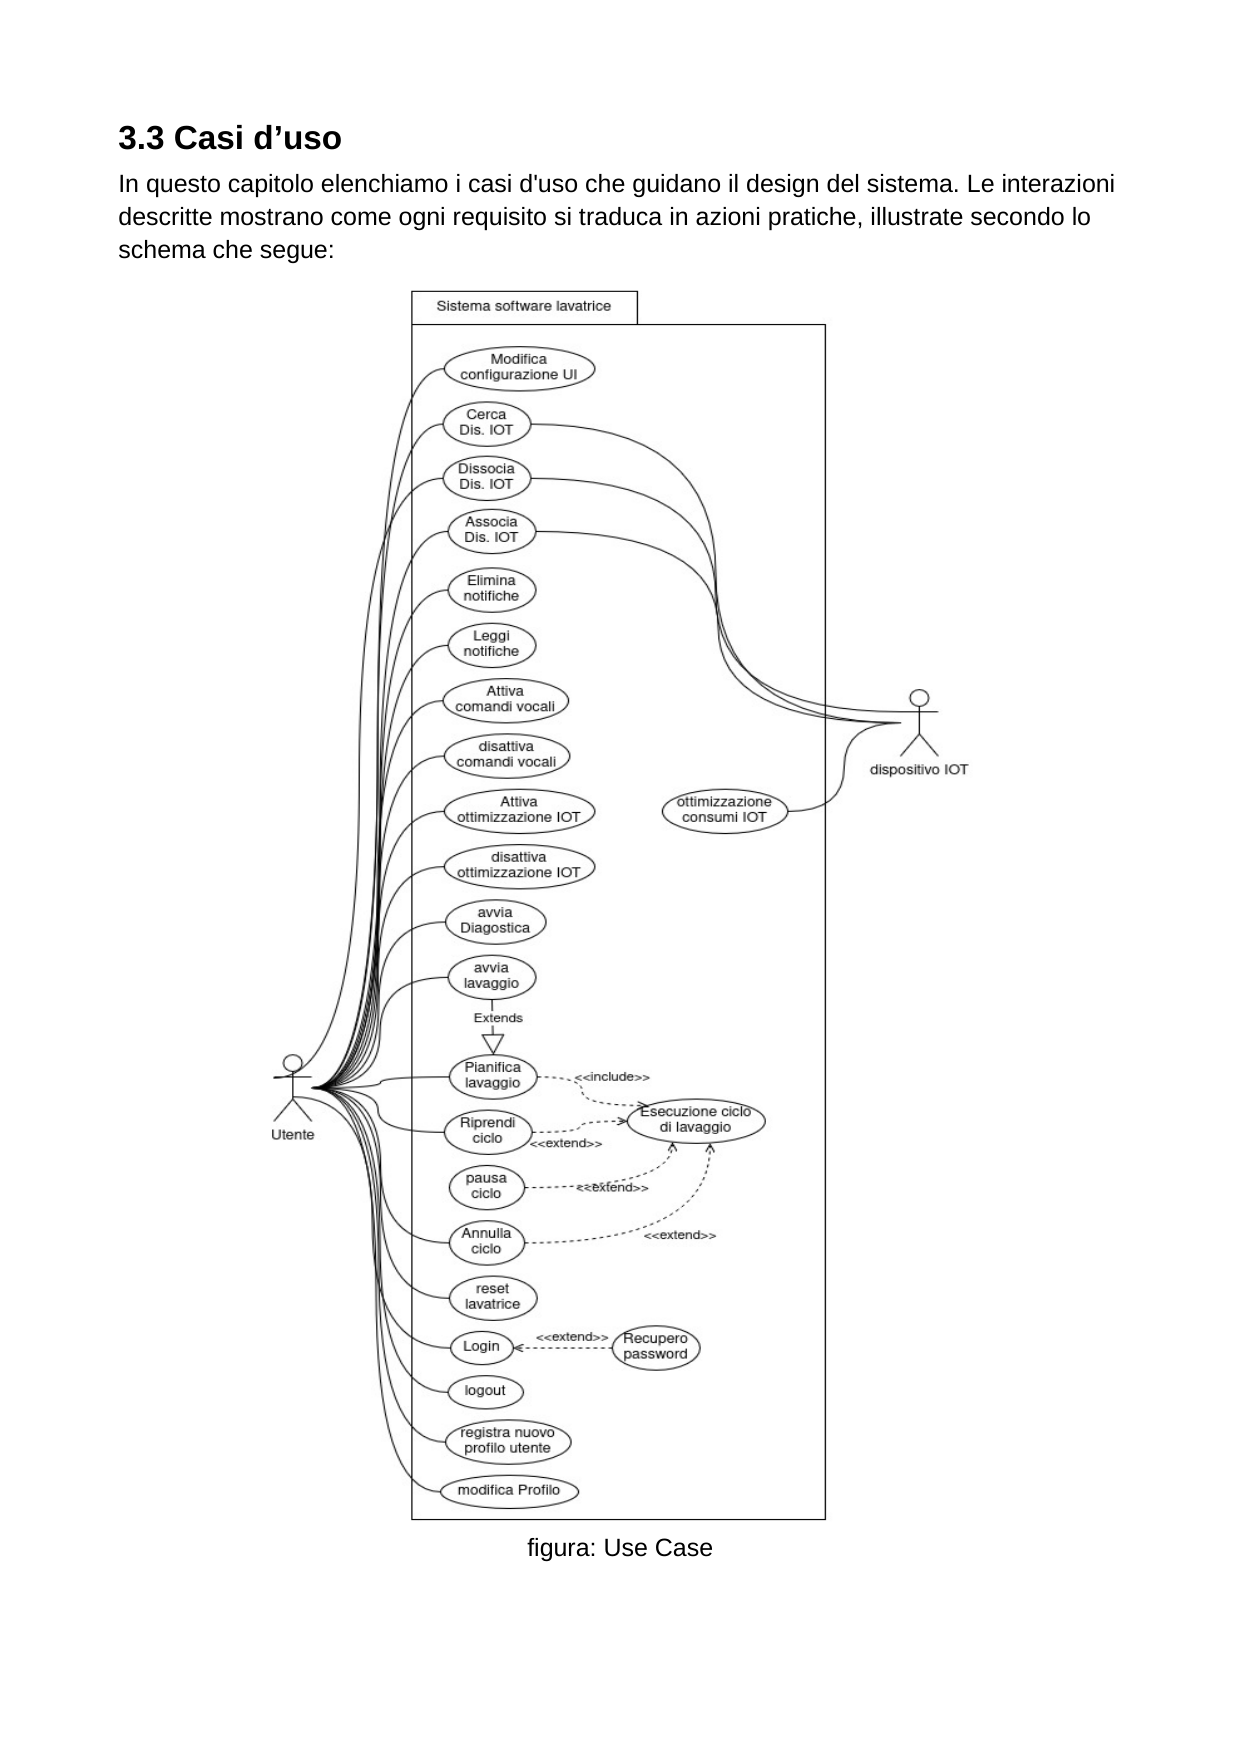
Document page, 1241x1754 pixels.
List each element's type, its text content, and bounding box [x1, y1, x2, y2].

picture [261, 282, 979, 1529]
text figura: Use Case [118, 283, 1122, 1562]
text In questo capitolo elenchiamo i casi d'uso che guidano il design del sistema. Le interazioni descritte mostrano come ogni requisito si traduca in azioni pratiche, illustrate secondo lo schema che segue: [118, 169, 1122, 264]
subtitle 3.3 Casi d’uso [118, 118, 1122, 157]
